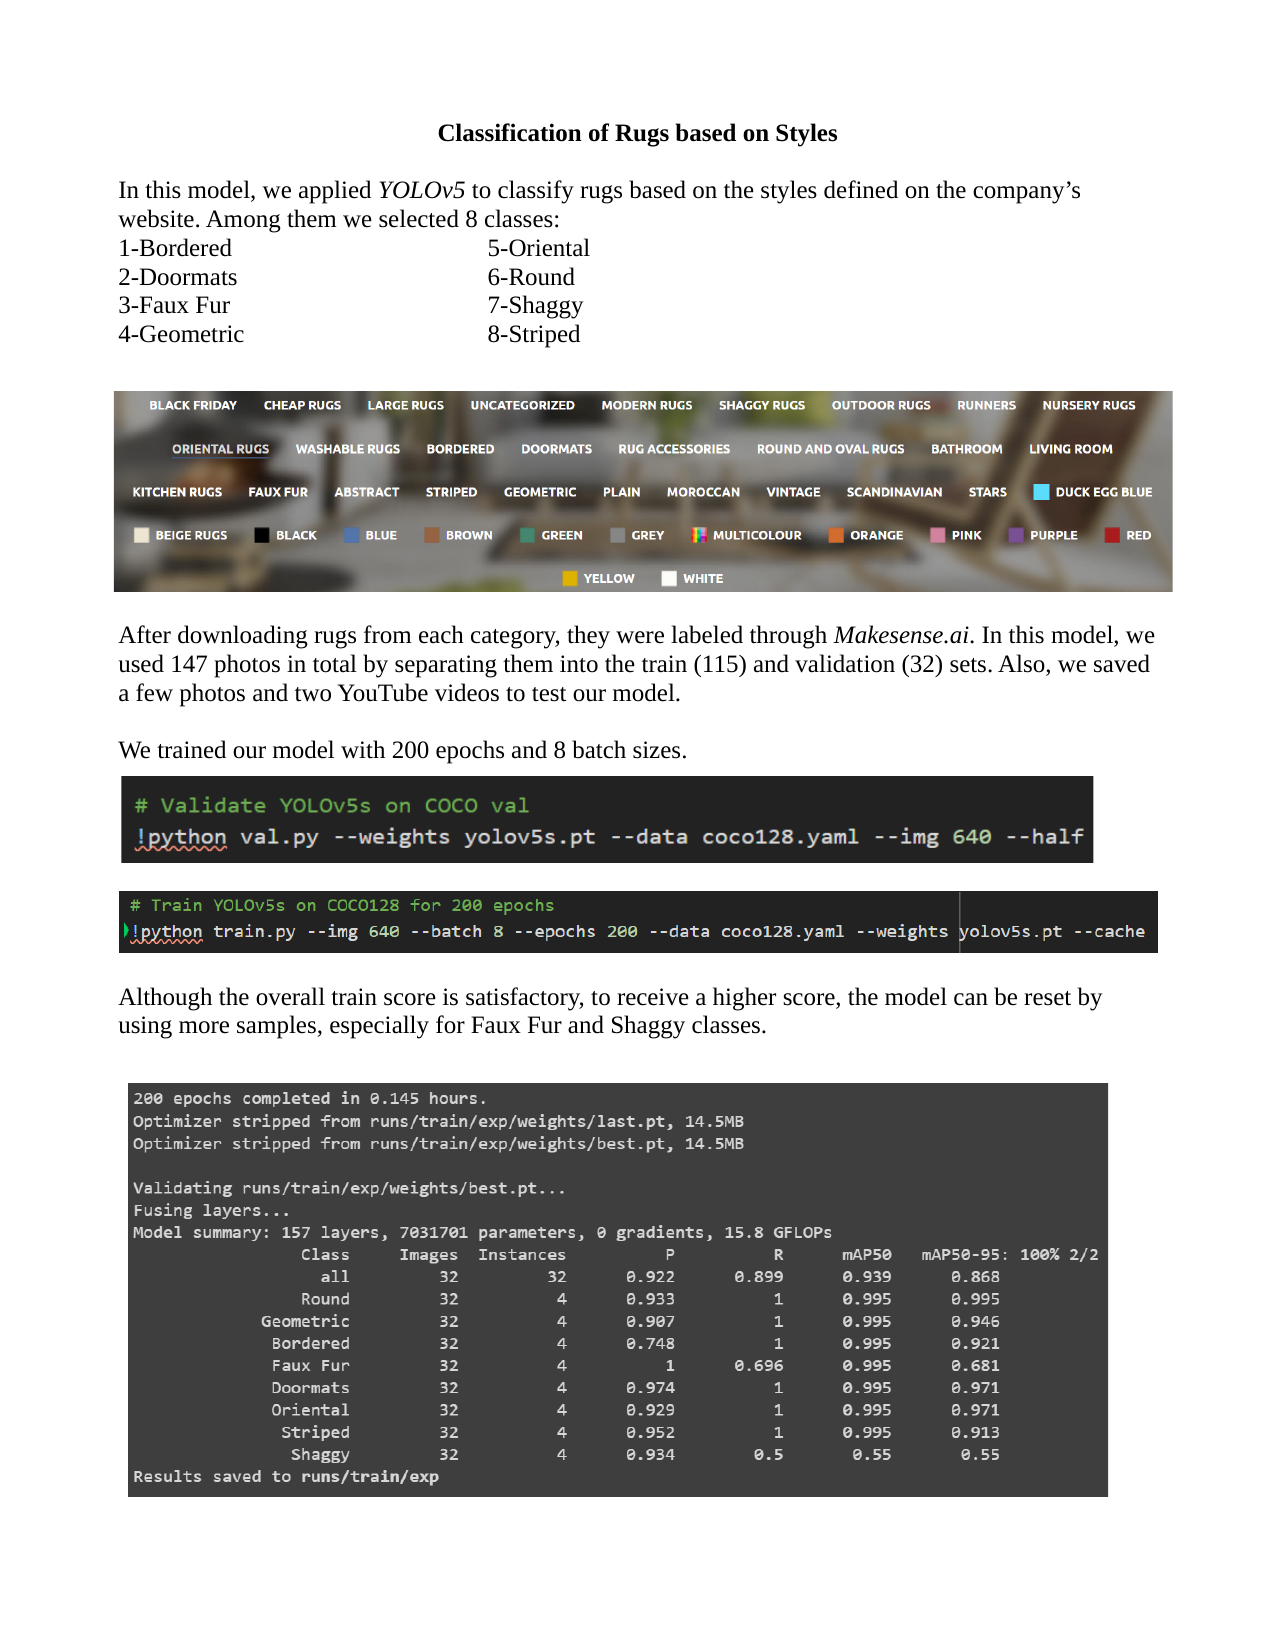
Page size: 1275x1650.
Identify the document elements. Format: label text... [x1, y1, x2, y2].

picture [121, 776, 1094, 863]
text We trained our model with 200 epochs and 8 batch sizes. [118, 735, 1157, 764]
text 1-Bordered 5-Oriental [118, 233, 1157, 262]
text Although the overall train score is satisfactory, to receive a higher score, the model can be reset by using more samples, especially for Faux Fur and Shaggy classes. [118, 982, 1157, 1039]
text 2-Doormats 6-Round [118, 262, 1157, 291]
text In this model, we applied YOLOv5 to classify rugs based on the styles defined on the company’s website. Among them we selected 8 classes: [118, 176, 1157, 233]
text 4-Geometric 8-Striped [118, 319, 1157, 348]
text After downloading rugs from each category, they were labeled through Makesense.ai. In this model, we used 147 photos in total by separating them into the train (115) and validation (32) sets. Also, we saved a few photos and two YouTube videos to test our model. [118, 620, 1157, 706]
text 3-Faux Fur 7-Shaggy [118, 291, 1157, 319]
text Classification of Rugs based on Styles [118, 118, 1157, 147]
picture [128, 1083, 1109, 1497]
picture [113, 391, 1173, 592]
picture [119, 891, 1158, 953]
